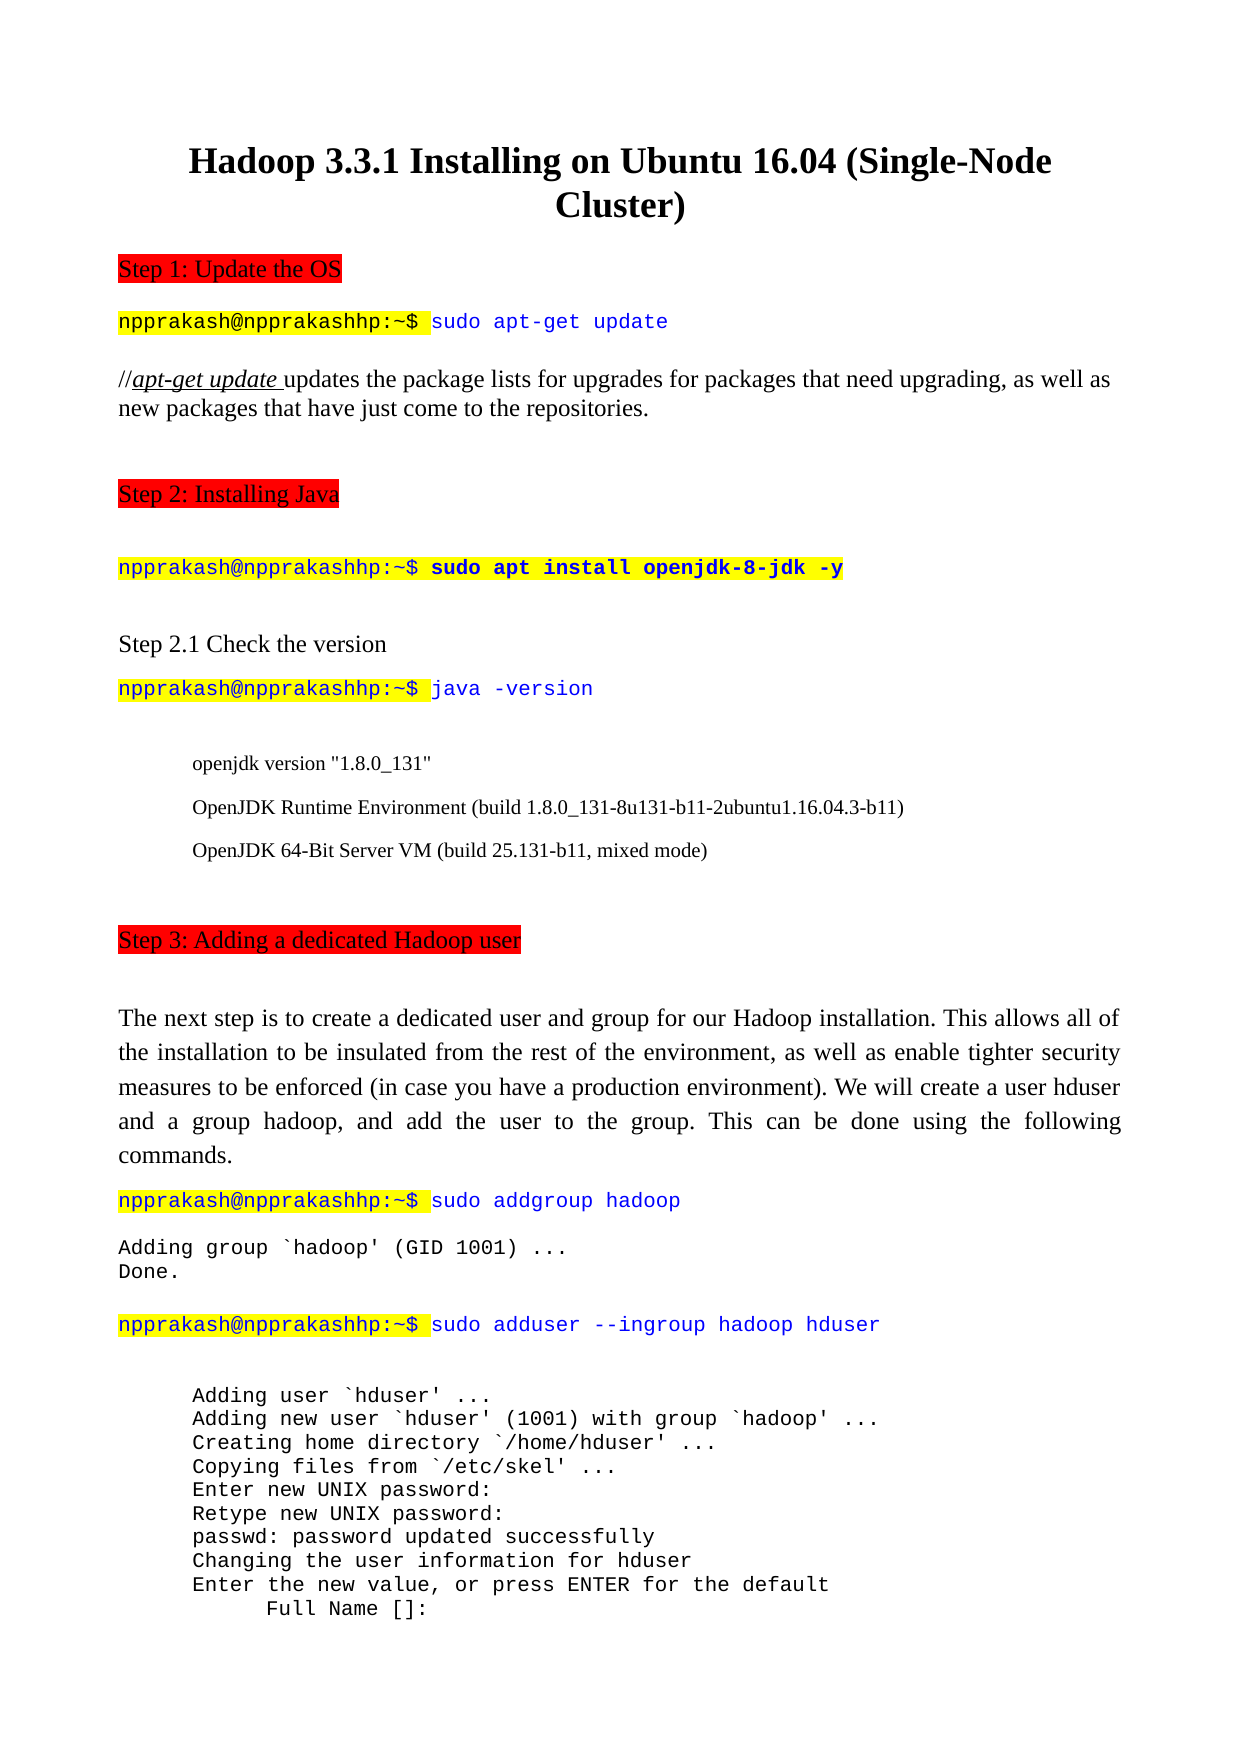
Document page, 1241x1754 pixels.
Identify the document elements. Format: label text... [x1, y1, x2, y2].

text npprakash@npprakashhp:~$ sudo apt install openjdk-8-jdk -y [118, 557, 1122, 580]
text The next step is to create a dedicated user and group for our Hadoop installation. This allows all of the installation to be insulated from the rest of the environment, as well as enable tighter security measures to be enforced (in case you have a production environment). We will create a user hduser and a group hadoop, and add the user to the group. This can be done using the following commands. [118, 1003, 1122, 1169]
text Step 2: Installing Java [118, 479, 1122, 508]
text passwd: password updated successfully [118, 1527, 1122, 1550]
text OpenJDK 64-Bit Server VM (build 25.131-b11, mixed mode) [118, 838, 1122, 862]
text //apt-get update updates the package lists for upgrades for packages that need upgrading, as well as new packages that have just come to the repositories. [118, 364, 1122, 421]
text Enter new UNIX password: [118, 1479, 1122, 1503]
text Step 3: Adding a dedicated Hadoop user [118, 925, 1122, 954]
text npprakash@npprakashhp:~$ java -version [118, 678, 1122, 702]
text npprakash@npprakashhp:~$ sudo adduser --ingroup hadoop hduser [118, 1314, 1122, 1337]
text Adding group `hadoop' (GID 1001) ... [118, 1237, 1122, 1261]
text Creating home directory `/home/hduser' ... [118, 1432, 1122, 1456]
text Adding user `hduser' ... [118, 1385, 1122, 1408]
text npprakash@npprakashhp:~$ sudo apt-get update [118, 311, 1122, 335]
text openjdk version "1.8.0_131" [118, 751, 1122, 775]
text Done. [118, 1261, 1122, 1284]
text Copying files from `/etc/skel' ... [118, 1456, 1122, 1479]
text Enter the new value, or press ENTER for the default [118, 1574, 1122, 1597]
text Retype new UNIX password: [118, 1503, 1122, 1527]
text OpenJDK Runtime Environment (build 1.8.0_131-8u131-b11-2ubuntu1.16.04.3-b11) [118, 794, 1122, 819]
text Full Name []: [118, 1597, 1122, 1621]
text npprakash@npprakashhp:~$ sudo addgroup hadoop [118, 1190, 1122, 1213]
text Changing the user information for hduser [118, 1550, 1122, 1574]
text Step 2.1 Check the version [118, 629, 1122, 658]
subtitle Hadoop 3.3.1 Installing on Ubuntu 16.04 (Single-Node Cluster) [118, 139, 1122, 225]
text Step 1: Update the OS [118, 254, 1122, 283]
text Adding new user `hduser' (1001) with group `hadoop' ... [118, 1408, 1122, 1432]
